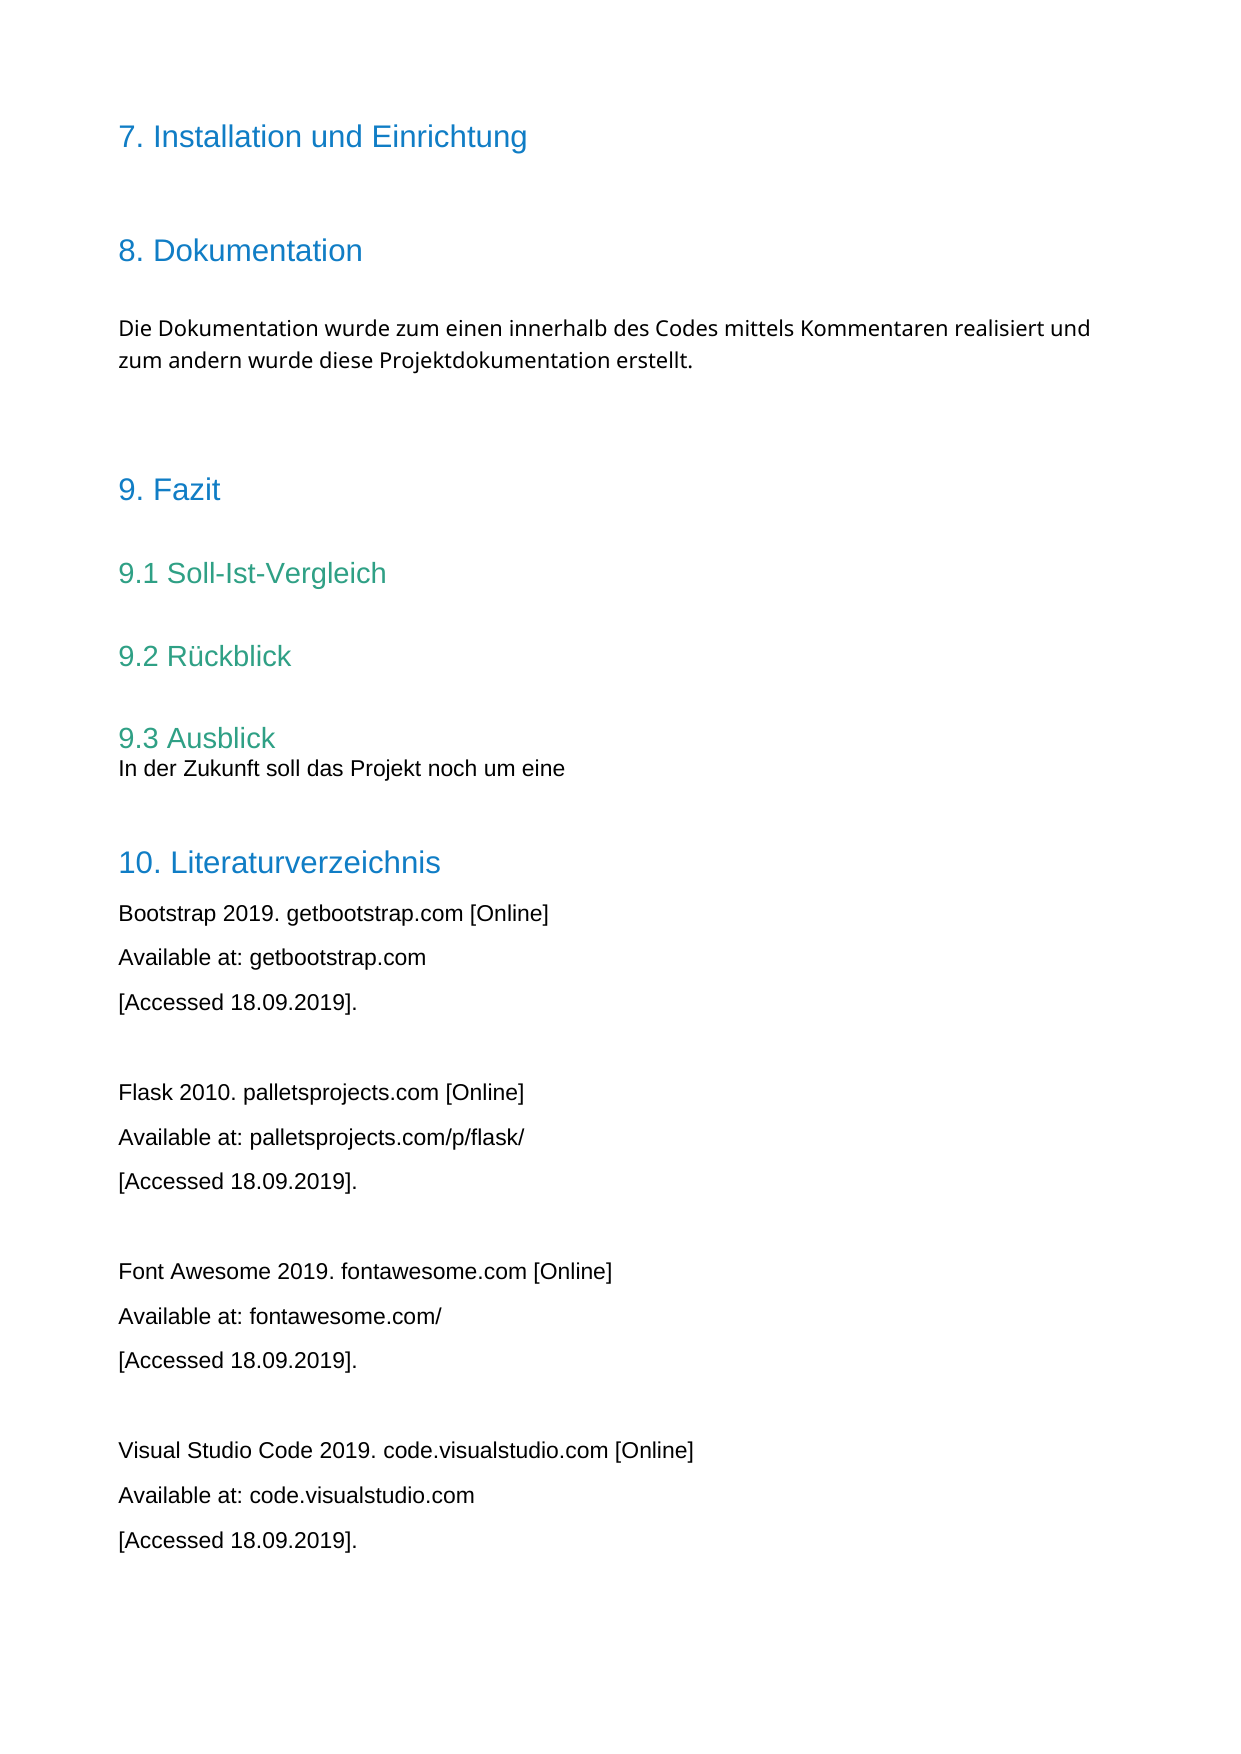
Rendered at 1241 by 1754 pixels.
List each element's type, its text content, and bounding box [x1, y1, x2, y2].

subtitle 9.2 Rückblick [118, 639, 1122, 672]
text Bootstrap 2019. getbootstrap.com [Online] [118, 899, 1122, 926]
subtitle 9.3 Ausblick [118, 721, 1122, 755]
text Available at: code.visualstudio.com [118, 1482, 1122, 1508]
text Visual Studio Code 2019. code.visualstudio.com [Online] [118, 1437, 1122, 1463]
text 10. Literaturverzeichnis [118, 844, 1122, 880]
subtitle 8. Dokumentation [118, 232, 1122, 268]
text Available at: fontawesome.com/ [118, 1303, 1122, 1329]
text Font Awesome 2019. fontawesome.com [Online] [118, 1258, 1122, 1284]
text [Accessed 18.09.2019]. [118, 989, 1122, 1016]
text [Accessed 18.09.2019]. [118, 1347, 1122, 1374]
text Available at: palletsprojects.com/p/flask/ [118, 1123, 1122, 1150]
text Available at: getbootstrap.com [118, 944, 1122, 971]
subtitle 9.1 Soll-Ist-Vergleich [118, 556, 1122, 590]
subtitle 9. Fazit [118, 471, 1122, 507]
text Die Dokumentation wurde zum einen innerhalb des Codes mittels Kommentaren realisiert und zum andern wurde diese Projektdokumentation erstellt. [118, 313, 1122, 374]
text [Accessed 18.09.2019]. [118, 1527, 1122, 1553]
subtitle 7. Installation und Einrichtung [118, 118, 1122, 154]
text Flask 2010. palletsprojects.com [Online] [118, 1079, 1122, 1105]
text [Accessed 18.09.2019]. [118, 1168, 1122, 1195]
text In der Zukunft soll das Projekt noch um eine [118, 755, 1122, 781]
